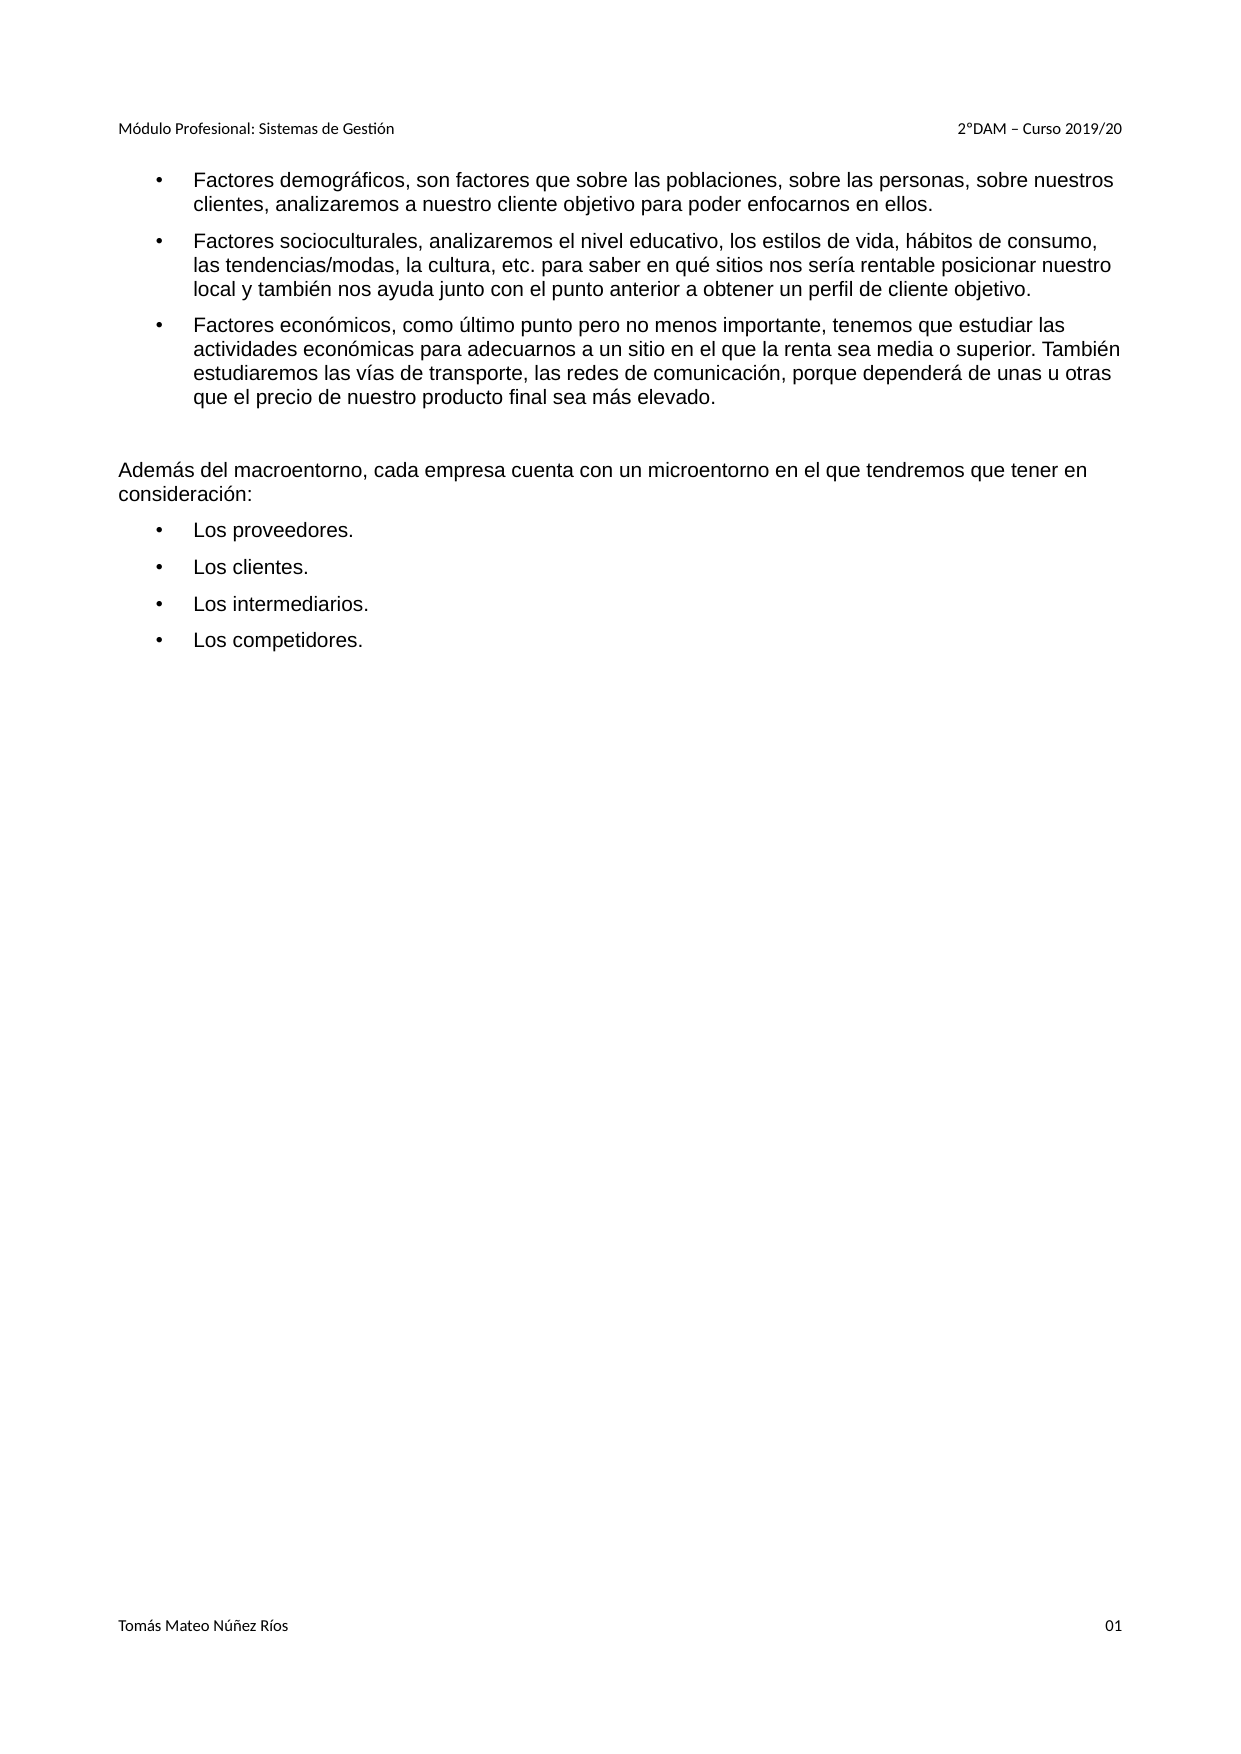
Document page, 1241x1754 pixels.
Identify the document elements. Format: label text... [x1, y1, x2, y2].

list Los competidores. [156, 628, 1122, 652]
list Los proveedores. [156, 518, 1122, 542]
list Factores demográficos, son factores que sobre las poblaciones, sobre las personas, sobre nuestros clientes, analizaremos a nuestro cliente objetivo para poder enfocarnos en ellos. [156, 168, 1122, 216]
list Los clientes. [156, 555, 1122, 579]
list Factores económicos, como último punto pero no menos importante, tenemos que estudiar las actividades económicas para adecuarnos a un sitio en el que la renta sea media o superior. También estudiaremos las vías de transporte, las redes de comunicación, porque dependerá de unas u otras que el precio de nuestro producto final sea más elevado. [156, 313, 1122, 409]
text Además del macroentorno, cada empresa cuenta con un microentorno en el que tendremos que tener en consideración: [118, 458, 1122, 506]
list Los intermediarios. [156, 591, 1122, 615]
list Factores socioculturales, analizaremos el nivel educativo, los estilos de vida, hábitos de consumo, las tendencias/modas, la cultura, etc. para saber en qué sitios nos sería rentable posicionar nuestro local y también nos ayuda junto con el punto anterior a obtener un perfil de cliente objetivo. [156, 228, 1122, 300]
